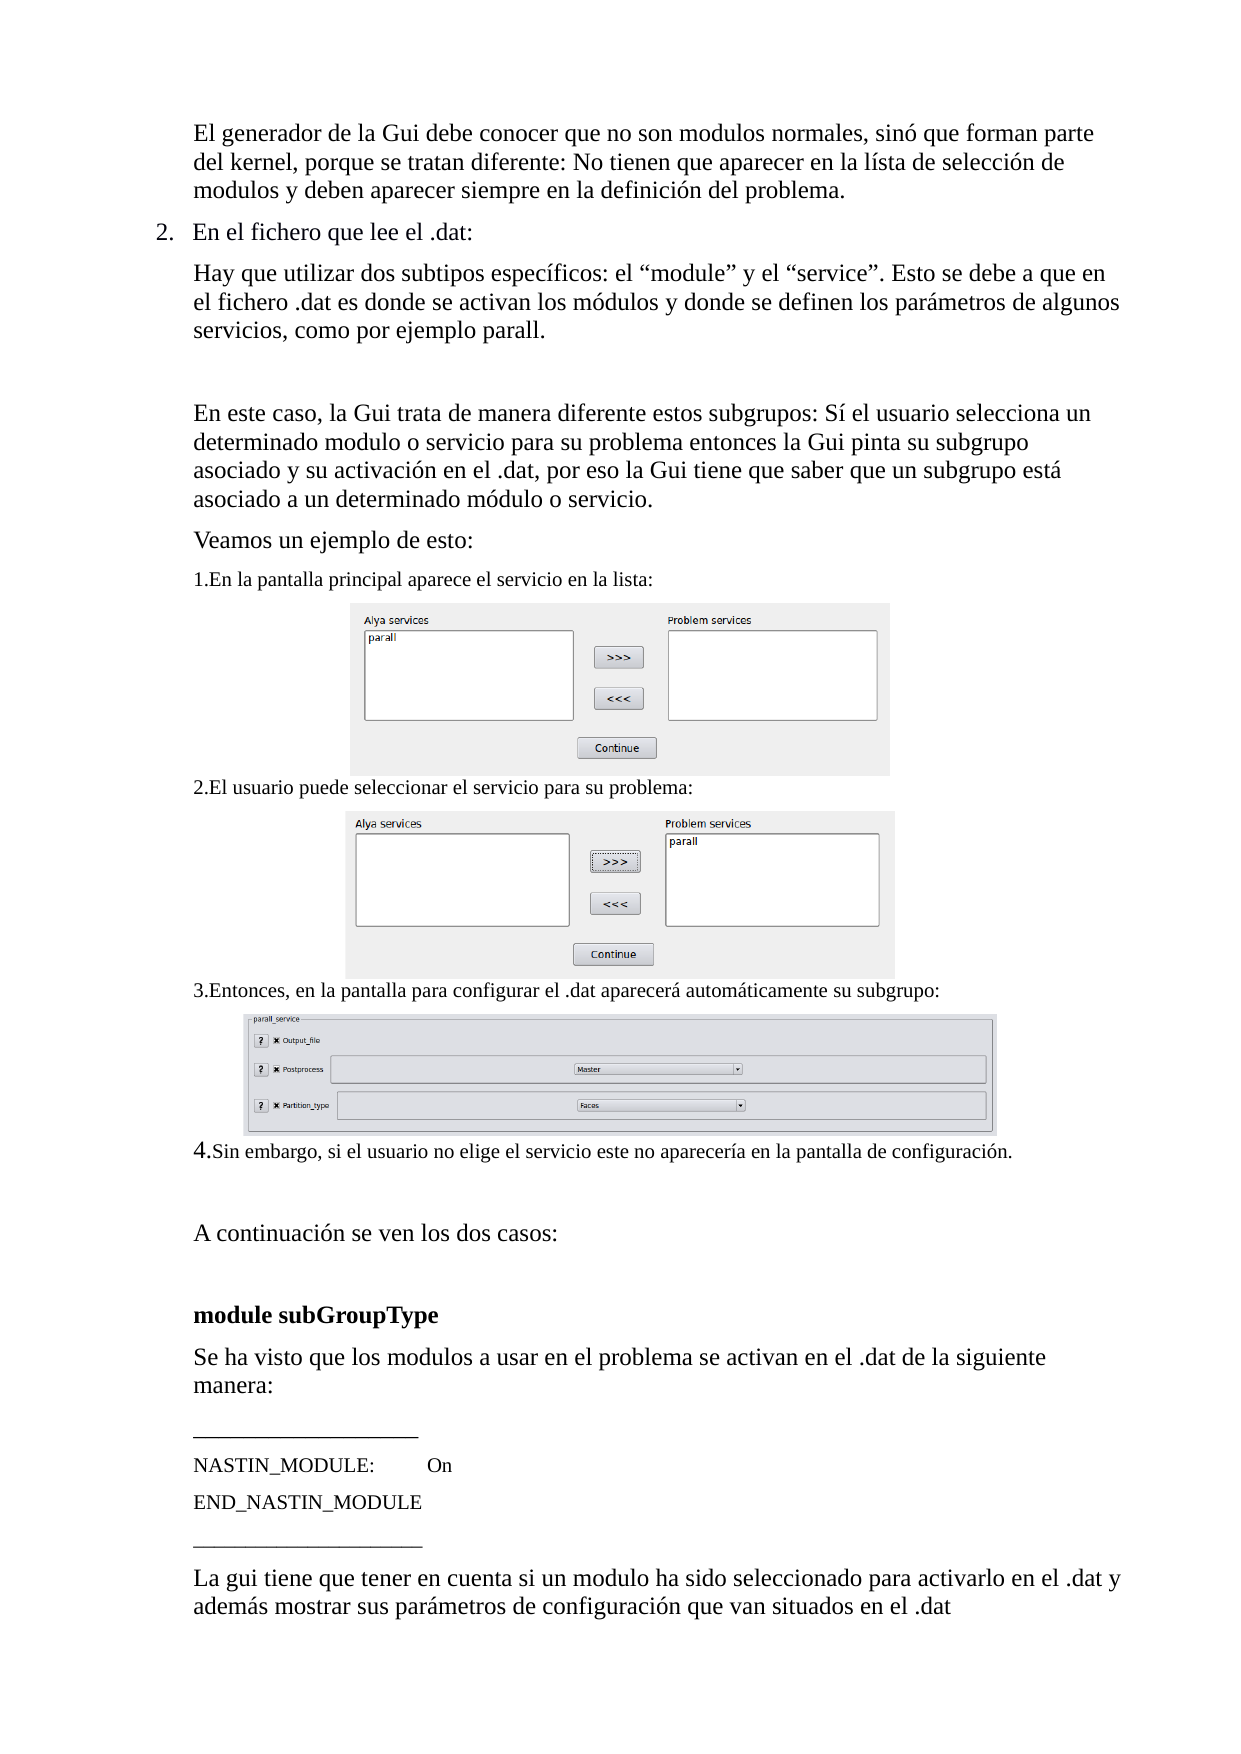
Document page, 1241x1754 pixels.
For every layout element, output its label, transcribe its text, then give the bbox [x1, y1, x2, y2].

list 2.El usuario puede seleccionar el servicio para su problema: [156, 603, 1122, 799]
list END_NASTIN_MODULE [156, 1489, 1122, 1514]
list __________________ [156, 1412, 1122, 1441]
list Veamos un ejemplo de esto: [156, 526, 1122, 554]
list A continuación se ven los dos casos: [156, 1218, 1122, 1247]
picture [345, 811, 895, 979]
list Hay que utilizar dos subtipos específicos: el “module” y el “service”. Esto se debe a que en el fichero .dat es donde se activan los módulos y donde se definen los parámetros de algunos servicios, como por ejemplo parall. [156, 258, 1122, 344]
list NASTIN_MODULE: On [156, 1453, 1122, 1477]
list 4.Sin embargo, si el usuario no elige el servicio este no aparecería en la pantalla de configuración. [156, 1015, 1122, 1164]
picture [243, 1014, 997, 1136]
list 3.Entonces, en la pantalla para configurar el .dat aparecerá automáticamente su subgrupo: [156, 812, 1122, 1002]
list En el fichero que lee el .dat: [156, 217, 1122, 246]
list ______________________ [156, 1526, 1122, 1550]
picture [350, 603, 890, 776]
list 1.En la pantalla principal aparece el servicio en la lista: [156, 567, 1122, 591]
list Se ha visto que los modulos a usar en el problema se activan en el .dat de la siguiente manera: [156, 1342, 1122, 1399]
list module subGroupType [156, 1301, 1122, 1329]
list En este caso, la Gui trata de manera diferente estos subgrupos: Sí el usuario selecciona un determinado modulo o servicio para su problema entonces la Gui pinta su subgrupo asociado y su activación en el .dat, por eso la Gui tiene que saber que un subgrupo está asociado a un determinado módulo o servicio. [156, 398, 1122, 513]
list El generador de la Gui debe conocer que no son modulos normales, sinó que forman parte del kernel, porque se tratan diferente: No tienen que aparecer en la lísta de selección de modulos y deben aparecer siempre en la definición del problema. [156, 118, 1122, 204]
list La gui tiene que tener en cuenta si un modulo ha sido seleccionado para activarlo en el .dat y además mostrar sus parámetros de configuración que van situados en el .dat [156, 1563, 1122, 1620]
